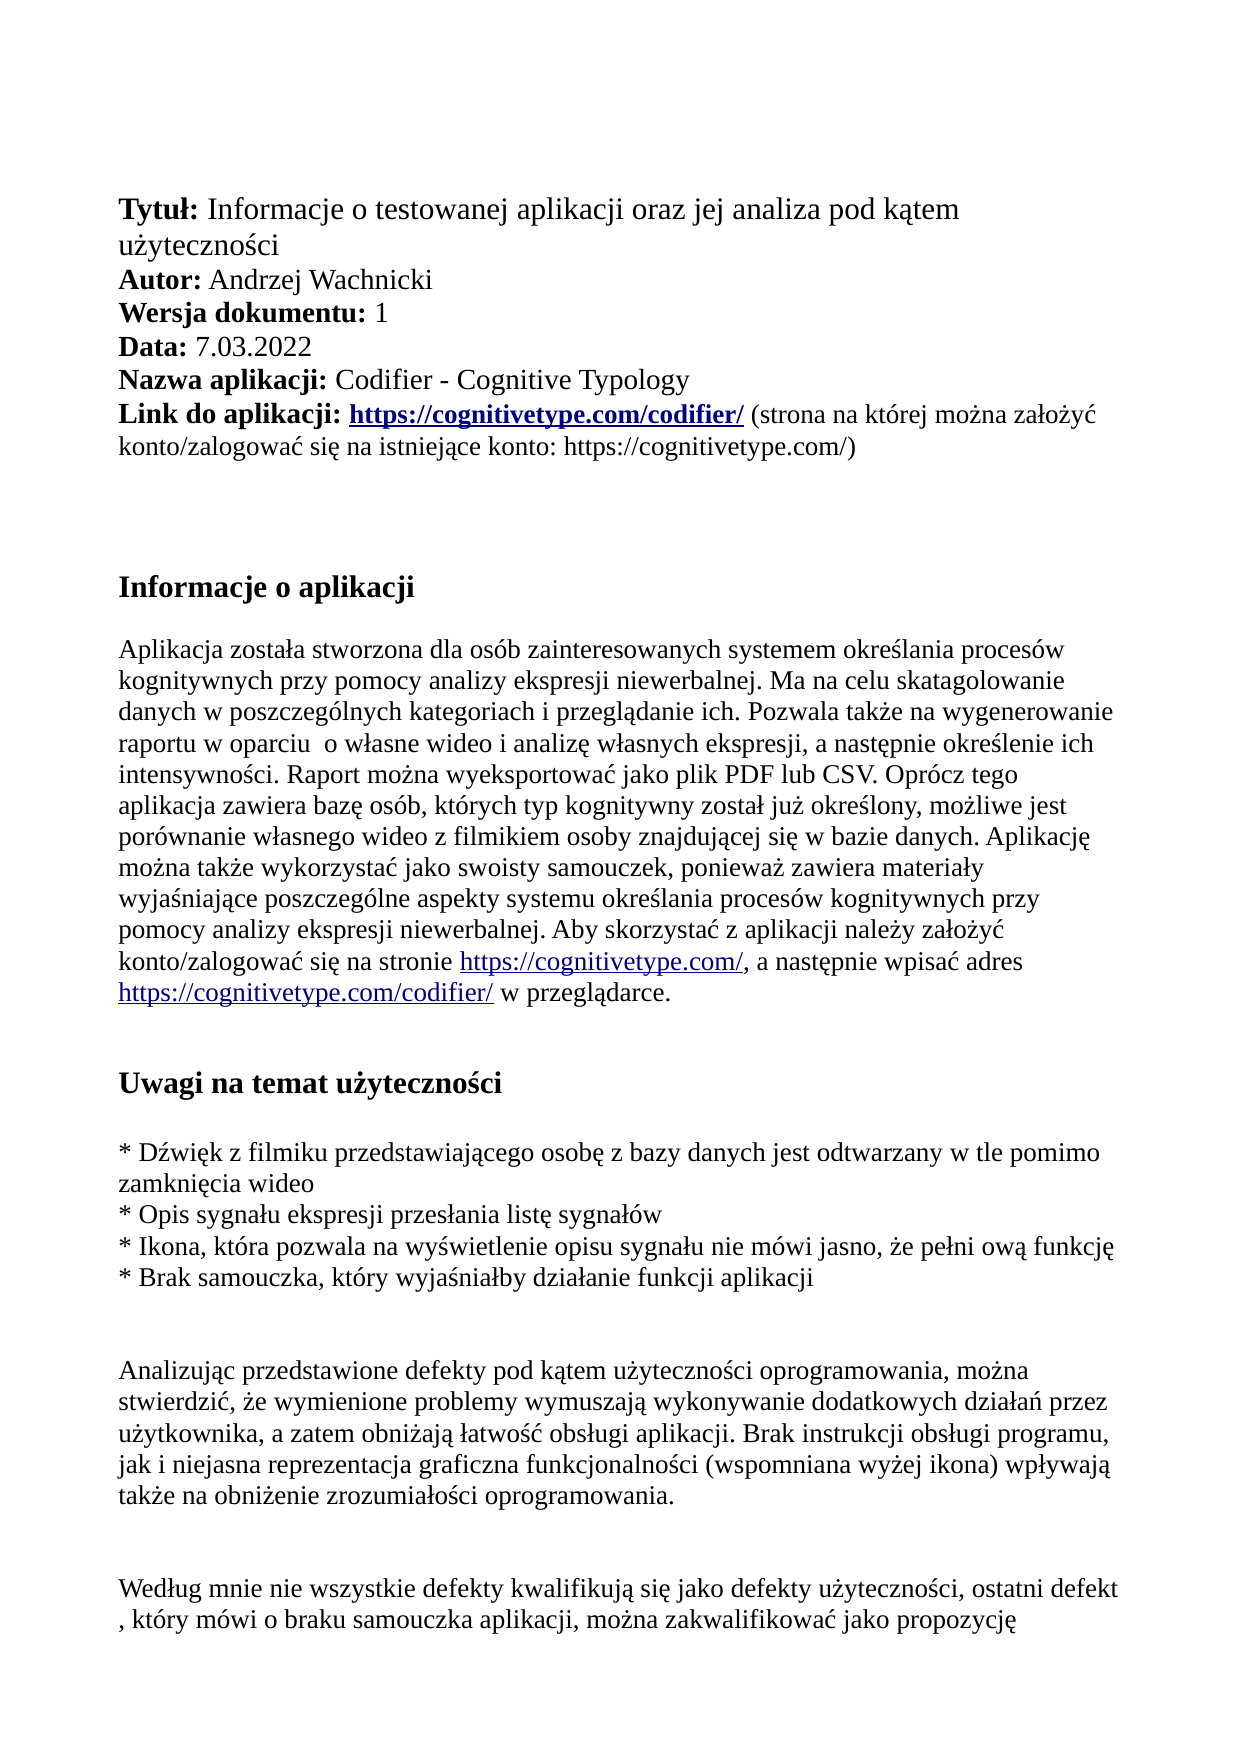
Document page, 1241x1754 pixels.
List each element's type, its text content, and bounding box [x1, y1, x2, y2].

text Analizując przedstawione defekty pod kątem użyteczności oprogramowania, można stwierdzić, że wymienione problemy wymuszają wykonywanie dodatkowych działań przez użytkownika, a zatem obniżają łatwość obsługi aplikacji. Brak instrukcji obsługi programu, jak i niejasna reprezentacja graficzna funkcjonalności (wspomniana wyżej ikona) wpływają także na obniżenie zrozumiałości oprogramowania. [118, 1354, 1122, 1510]
text Informacje o aplikacji [118, 568, 1122, 604]
text Autor: Andrzej Wachnicki [118, 262, 1122, 295]
text * Dźwięk z filmiku przedstawiającego osobę z bazy danych jest odtwarzany w tle pomimo zamknięcia wideo [118, 1136, 1122, 1199]
text Aplikacja została stworzona dla osób zainteresowanych systemem określania procesów kognitywnych przy pomocy analizy ekspresji niewerbalnej. Ma na celu skatagolowanie danych w poszczególnych kategoriach i przeglądanie ich. Pozwala także na wygenerowanie raportu w oparciu o własne wideo i analizę własnych ekspresji, a następnie określenie ich intensywności. Raport można wyeksportować jako plik PDF lub CSV. Oprócz tego aplikacja zawiera bazę osób, których typ kognitywny został już określony, możliwe jest porównanie własnego wideo z filmikiem osoby znajdującej się w bazie danych. Aplikację można także wykorzystać jako swoisty samouczek, ponieważ zawiera materiały wyjaśniające poszczególne aspekty systemu określania procesów kognitywnych przy pomocy analizy ekspresji niewerbalnej. Aby skorzystać z aplikacji należy założyć konto/zalogować się na stronie https://cognitivetype.com/, a następnie wpisać adres https://cognitivetype.com/codifier/ w przeglądarce. [118, 633, 1122, 1007]
text Według mnie nie wszystkie defekty kwalifikują się jako defekty użyteczności, ostatni defekt , który mówi o braku samouczka aplikacji, można zakwalifikować jako propozycję [118, 1572, 1122, 1635]
text Uwagi na temat użyteczności [118, 1064, 1122, 1100]
text Tytuł: Informacje o testowanej aplikacji oraz jej analiza pod kątem użyteczności [118, 190, 1122, 262]
text Data: 7.03.2022 [118, 329, 1122, 362]
text Wersja dokumentu: 1 [118, 295, 1122, 329]
text * Opis sygnału ekspresji przesłania listę sygnałów [118, 1199, 1122, 1230]
text Nazwa aplikacji: Codifier - Cognitive Typology [118, 362, 1122, 396]
text * Brak samouczka, który wyjaśniałby działanie funkcji aplikacji [118, 1261, 1122, 1292]
text Link do aplikacji: https://cognitivetype.com/codifier/ (strona na której można założyć konto/zalogować się na istniejące konto: https://cognitivetype.com/) [118, 396, 1122, 461]
text * Ikona, która pozwala na wyświetlenie opisu sygnału nie mówi jasno, że pełni ową funkcję [118, 1230, 1122, 1261]
